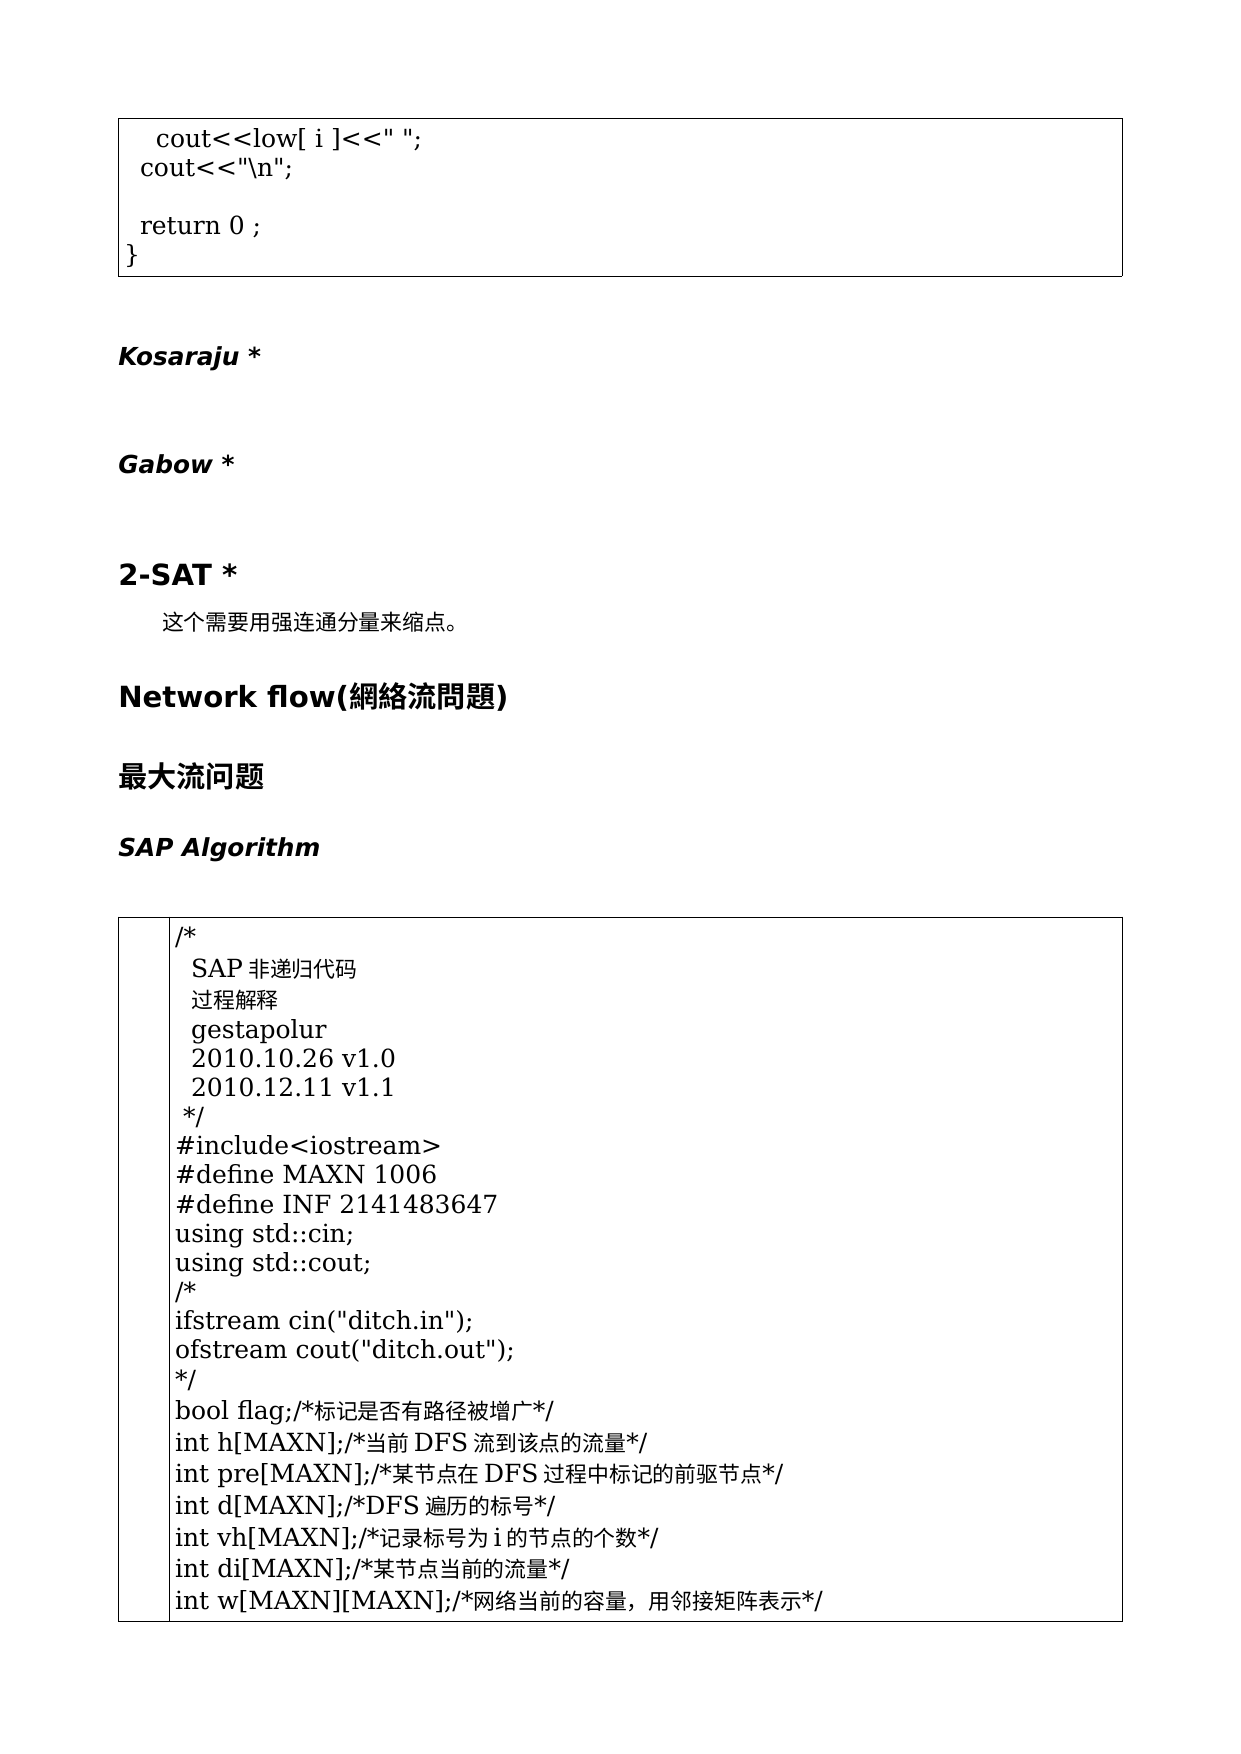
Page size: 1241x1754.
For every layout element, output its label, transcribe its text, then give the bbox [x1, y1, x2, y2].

table_header [119, 918, 169, 1621]
subtitle Kosaraju * [118, 342, 1122, 371]
subtitle Gabow * [118, 450, 1122, 479]
subtitle 2-SAT * [118, 558, 1122, 592]
subtitle SAP Algorithm [118, 833, 1122, 862]
table_header cout<<low[ i ]<<" "; cout<<"\n"; return 0 ; } [119, 119, 1122, 276]
text 这个需要用强连通分量来缩点。 [118, 605, 1122, 636]
subtitle 最大流问题 [118, 754, 1122, 796]
subtitle Network flow(網絡流問題) [118, 674, 1122, 716]
table_header /* SAP非递归代码 过程解释 gestapolur 2010.10.26 v1.0 2010.12.11 v1.1 */ #include<iostream> #define MAXN 1006 #define INF 2141483647 using std::cin; using std::cout; /* ifstream cin("ditch.in"); ofstream cout("ditch.out"); */ bool flag;/*标记是否有路径被增广*/ int h[MAXN];/*当前DFS流到该点的流量*/ int pre[MAXN];/*某节点在DFS过程中标记的前驱节点*/ int d[MAXN];/*DFS遍历的标号*/ int vh[MAXN];/*记录标号为i的节点的个数*/ int di[MAXN];/*某节点当前的流量*/ int w[MAXN][MAXN];/*网络当前的容量，用邻接矩阵表示*/ [170, 918, 1122, 1621]
